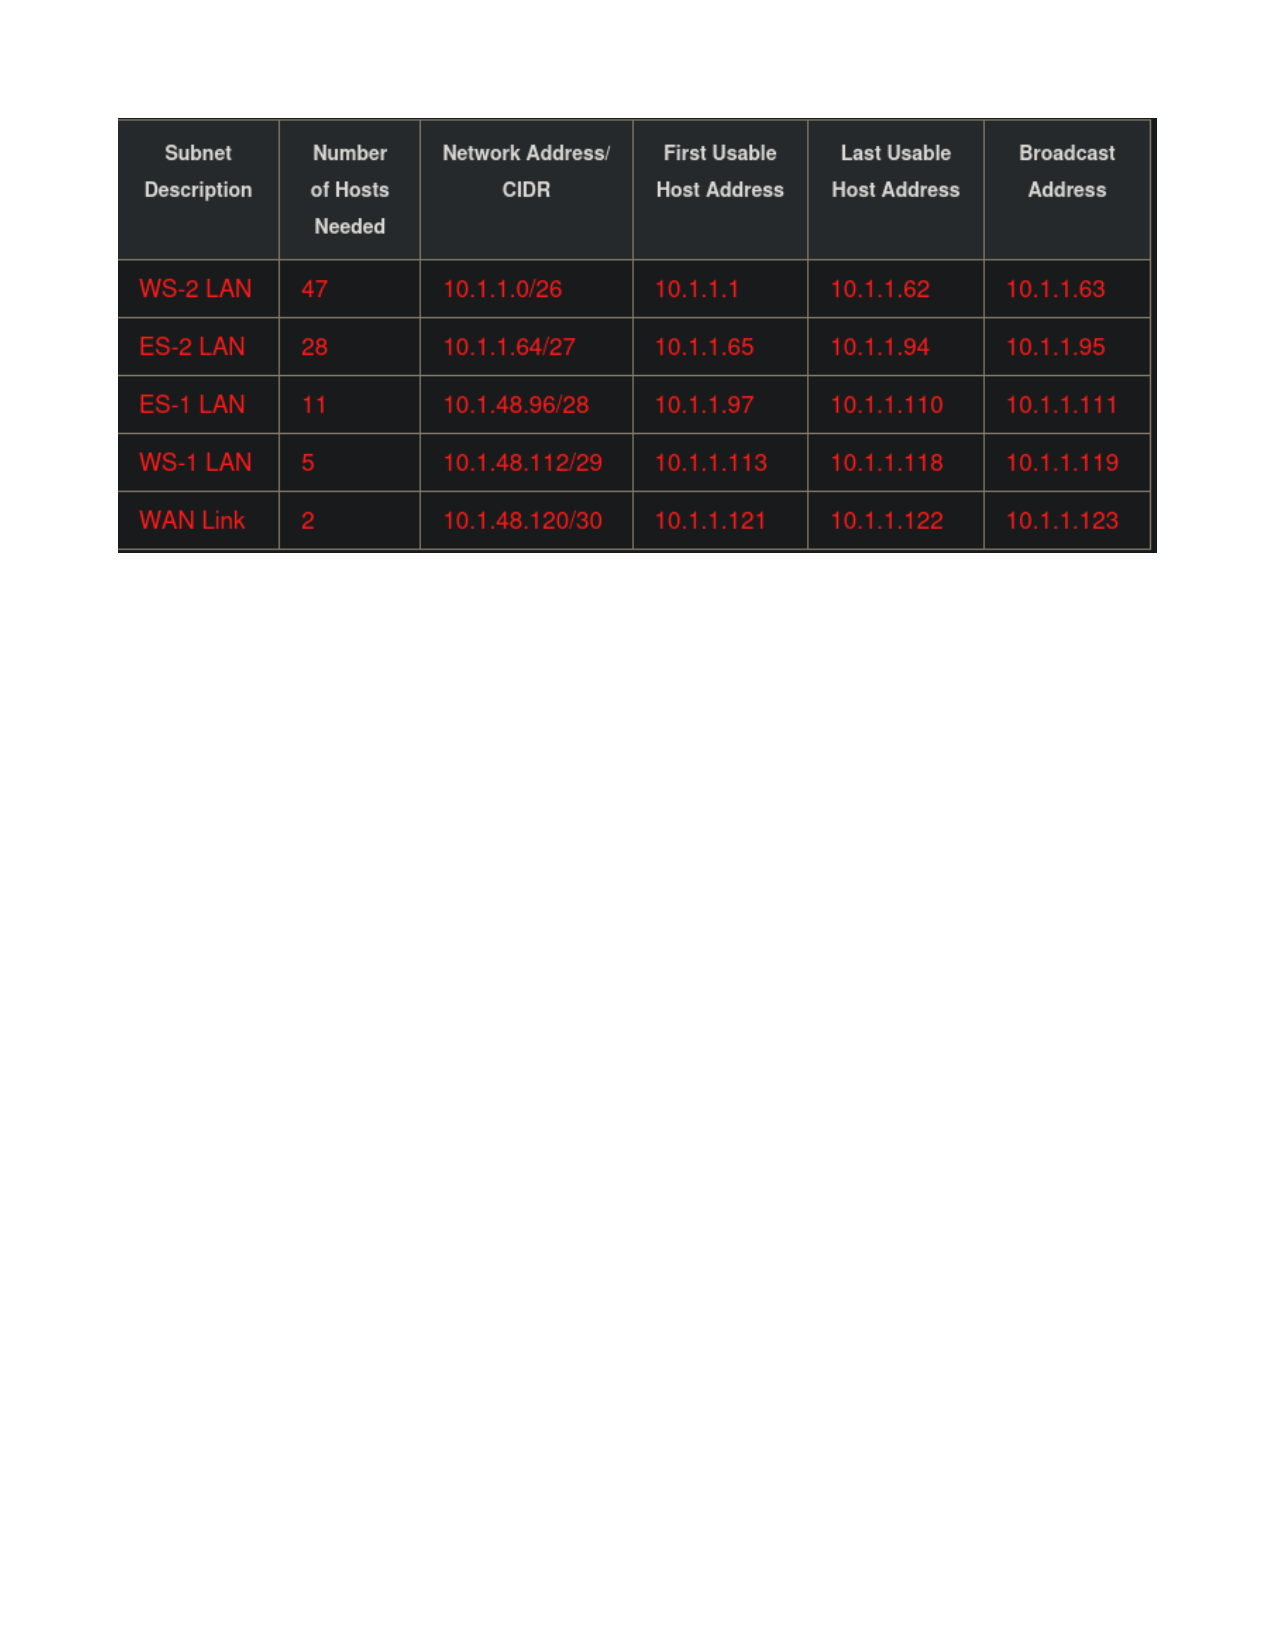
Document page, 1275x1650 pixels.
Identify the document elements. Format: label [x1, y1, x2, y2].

picture [118, 118, 1157, 553]
